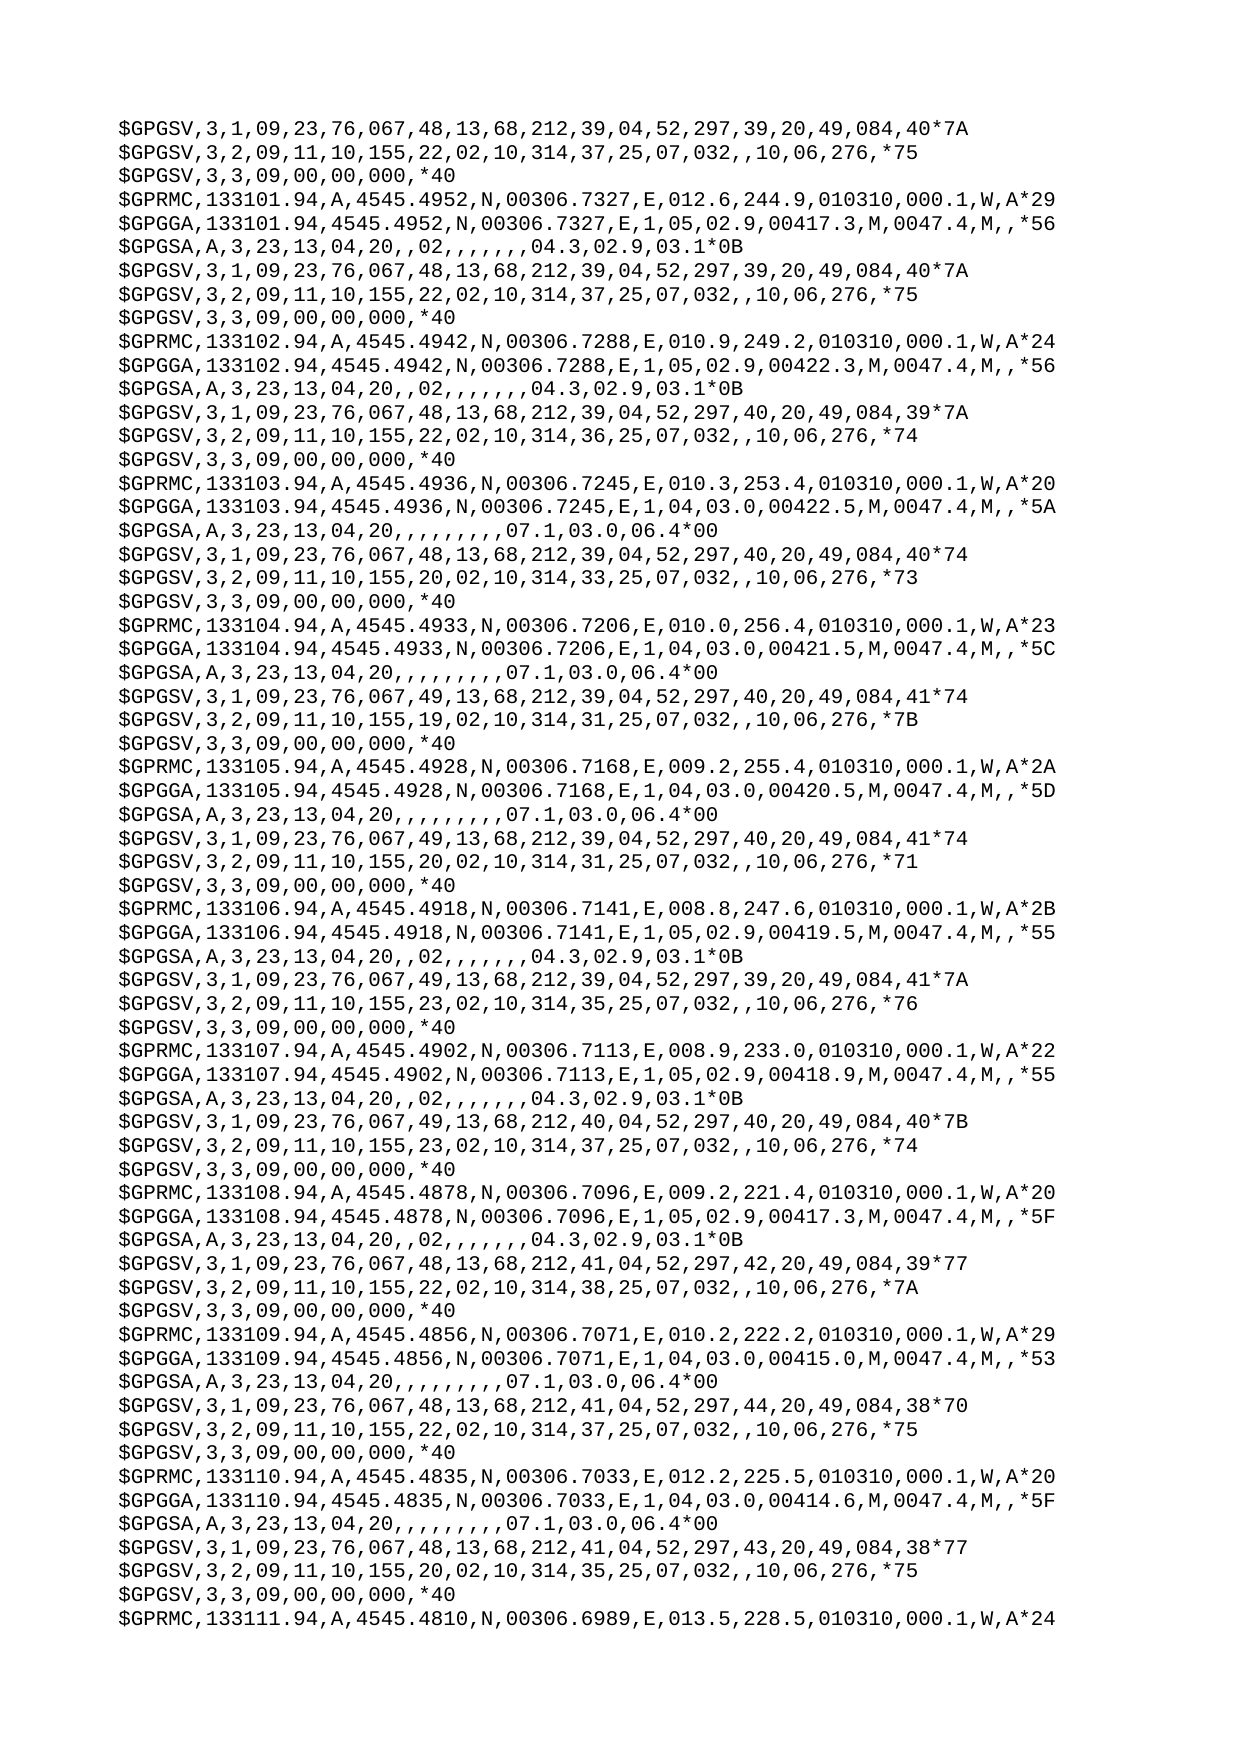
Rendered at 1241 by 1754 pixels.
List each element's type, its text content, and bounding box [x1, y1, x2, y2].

text $GPRMC,133101.94,A,4545.4952,N,00306.7327,E,012.6,244.9,010310,000.1,W,A*29 [118, 189, 1122, 213]
text $GPRMC,133105.94,A,4545.4928,N,00306.7168,E,009.2,255.4,010310,000.1,W,A*2A [118, 757, 1122, 780]
text $GPRMC,133109.94,A,4545.4856,N,00306.7071,E,010.2,222.2,010310,000.1,W,A*29 [118, 1324, 1122, 1348]
text $GPGSA,A,3,23,13,04,20,,,,,,,,,07.1,03.0,06.4*00 [118, 662, 1122, 686]
text $GPGSV,3,2,09,11,10,155,20,02,10,314,35,25,07,032,,10,06,276,*75 [118, 1561, 1122, 1584]
text $GPGSV,3,1,09,23,76,067,49,13,68,212,39,04,52,297,40,20,49,084,41*74 [118, 686, 1122, 709]
text $GPGSV,3,3,09,00,00,000,*40 [118, 1017, 1122, 1040]
text $GPGSA,A,3,23,13,04,20,,02,,,,,,,04.3,02.9,03.1*0B [118, 1229, 1122, 1253]
text $GPGSA,A,3,23,13,04,20,,,,,,,,,07.1,03.0,06.4*00 [118, 1513, 1122, 1537]
text $GPGSV,3,3,09,00,00,000,*40 [118, 449, 1122, 473]
text $GPGSV,3,1,09,23,76,067,49,13,68,212,39,04,52,297,39,20,49,084,41*7A [118, 969, 1122, 993]
text $GPGSV,3,3,09,00,00,000,*40 [118, 591, 1122, 615]
text $GPGSV,3,3,09,00,00,000,*40 [118, 1584, 1122, 1608]
text $GPGSA,A,3,23,13,04,20,,02,,,,,,,04.3,02.9,03.1*0B [118, 236, 1122, 260]
text $GPGSV,3,1,09,23,76,067,48,13,68,212,41,04,52,297,42,20,49,084,39*77 [118, 1253, 1122, 1277]
text $GPGSV,3,2,09,11,10,155,22,02,10,314,37,25,07,032,,10,06,276,*75 [118, 284, 1122, 307]
text $GPGGA,133101.94,4545.4952,N,00306.7327,E,1,05,02.9,00417.3,M,0047.4,M,,*56 [118, 213, 1122, 236]
text $GPGSV,3,1,09,23,76,067,48,13,68,212,39,04,52,297,40,20,49,084,39*7A [118, 402, 1122, 426]
text $GPGGA,133108.94,4545.4878,N,00306.7096,E,1,05,02.9,00417.3,M,0047.4,M,,*5F [118, 1206, 1122, 1229]
text $GPGSA,A,3,23,13,04,20,,,,,,,,,07.1,03.0,06.4*00 [118, 520, 1122, 544]
text $GPGSA,A,3,23,13,04,20,,,,,,,,,07.1,03.0,06.4*00 [118, 1371, 1122, 1395]
text $GPGSA,A,3,23,13,04,20,,02,,,,,,,04.3,02.9,03.1*0B [118, 946, 1122, 969]
text $GPGGA,133109.94,4545.4856,N,00306.7071,E,1,04,03.0,00415.0,M,0047.4,M,,*53 [118, 1348, 1122, 1371]
text $GPGGA,133107.94,4545.4902,N,00306.7113,E,1,05,02.9,00418.9,M,0047.4,M,,*55 [118, 1064, 1122, 1088]
text $GPGSV,3,2,09,11,10,155,22,02,10,314,37,25,07,032,,10,06,276,*75 [118, 142, 1122, 165]
text $GPGGA,133105.94,4545.4928,N,00306.7168,E,1,04,03.0,00420.5,M,0047.4,M,,*5D [118, 780, 1122, 804]
text $GPGSA,A,3,23,13,04,20,,02,,,,,,,04.3,02.9,03.1*0B [118, 1088, 1122, 1111]
text $GPGSV,3,3,09,00,00,000,*40 [118, 733, 1122, 757]
text $GPRMC,133111.94,A,4545.4810,N,00306.6989,E,013.5,228.5,010310,000.1,W,A*24 [118, 1608, 1122, 1631]
text $GPGSV,3,2,09,11,10,155,22,02,10,314,38,25,07,032,,10,06,276,*7A [118, 1277, 1122, 1300]
text $GPGSV,3,3,09,00,00,000,*40 [118, 1300, 1122, 1324]
text $GPGSV,3,2,09,11,10,155,22,02,10,314,36,25,07,032,,10,06,276,*74 [118, 426, 1122, 449]
text $GPGSV,3,2,09,11,10,155,23,02,10,314,37,25,07,032,,10,06,276,*74 [118, 1135, 1122, 1158]
text $GPGSV,3,3,09,00,00,000,*40 [118, 875, 1122, 898]
text $GPGGA,133110.94,4545.4835,N,00306.7033,E,1,04,03.0,00414.6,M,0047.4,M,,*5F [118, 1489, 1122, 1513]
text $GPGSV,3,1,09,23,76,067,48,13,68,212,39,04,52,297,40,20,49,084,40*74 [118, 544, 1122, 567]
text $GPGSV,3,2,09,11,10,155,23,02,10,314,35,25,07,032,,10,06,276,*76 [118, 993, 1122, 1017]
text $GPRMC,133107.94,A,4545.4902,N,00306.7113,E,008.9,233.0,010310,000.1,W,A*22 [118, 1040, 1122, 1064]
text $GPRMC,133108.94,A,4545.4878,N,00306.7096,E,009.2,221.4,010310,000.1,W,A*20 [118, 1182, 1122, 1206]
text $GPGSV,3,1,09,23,76,067,49,13,68,212,39,04,52,297,40,20,49,084,41*74 [118, 827, 1122, 851]
text $GPGGA,133104.94,4545.4933,N,00306.7206,E,1,04,03.0,00421.5,M,0047.4,M,,*5C [118, 638, 1122, 662]
text $GPGSV,3,3,09,00,00,000,*40 [118, 1442, 1122, 1466]
text $GPRMC,133106.94,A,4545.4918,N,00306.7141,E,008.8,247.6,010310,000.1,W,A*2B [118, 898, 1122, 922]
text $GPRMC,133103.94,A,4545.4936,N,00306.7245,E,010.3,253.4,010310,000.1,W,A*20 [118, 473, 1122, 496]
text $GPRMC,133104.94,A,4545.4933,N,00306.7206,E,010.0,256.4,010310,000.1,W,A*23 [118, 615, 1122, 638]
text $GPGSV,3,2,09,11,10,155,20,02,10,314,31,25,07,032,,10,06,276,*71 [118, 851, 1122, 875]
text $GPGSV,3,1,09,23,76,067,48,13,68,212,41,04,52,297,43,20,49,084,38*77 [118, 1537, 1122, 1561]
text $GPGGA,133103.94,4545.4936,N,00306.7245,E,1,04,03.0,00422.5,M,0047.4,M,,*5A [118, 496, 1122, 520]
text $GPGSV,3,1,09,23,76,067,48,13,68,212,39,04,52,297,39,20,49,084,40*7A [118, 118, 1122, 142]
text $GPRMC,133110.94,A,4545.4835,N,00306.7033,E,012.2,225.5,010310,000.1,W,A*20 [118, 1466, 1122, 1489]
text $GPGSV,3,2,09,11,10,155,20,02,10,314,33,25,07,032,,10,06,276,*73 [118, 567, 1122, 591]
text $GPGGA,133102.94,4545.4942,N,00306.7288,E,1,05,02.9,00422.3,M,0047.4,M,,*56 [118, 354, 1122, 378]
text $GPGSV,3,3,09,00,00,000,*40 [118, 307, 1122, 331]
text $GPGSV,3,3,09,00,00,000,*40 [118, 1158, 1122, 1182]
text $GPGSA,A,3,23,13,04,20,,02,,,,,,,04.3,02.9,03.1*0B [118, 378, 1122, 402]
text $GPGGA,133106.94,4545.4918,N,00306.7141,E,1,05,02.9,00419.5,M,0047.4,M,,*55 [118, 922, 1122, 946]
text $GPGSV,3,1,09,23,76,067,49,13,68,212,40,04,52,297,40,20,49,084,40*7B [118, 1111, 1122, 1135]
text $GPRMC,133102.94,A,4545.4942,N,00306.7288,E,010.9,249.2,010310,000.1,W,A*24 [118, 331, 1122, 354]
text $GPGSV,3,1,09,23,76,067,48,13,68,212,39,04,52,297,39,20,49,084,40*7A [118, 260, 1122, 284]
text $GPGSV,3,2,09,11,10,155,22,02,10,314,37,25,07,032,,10,06,276,*75 [118, 1419, 1122, 1442]
text $GPGSV,3,3,09,00,00,000,*40 [118, 165, 1122, 189]
text $GPGSV,3,2,09,11,10,155,19,02,10,314,31,25,07,032,,10,06,276,*7B [118, 709, 1122, 733]
text $GPGSV,3,1,09,23,76,067,48,13,68,212,41,04,52,297,44,20,49,084,38*70 [118, 1395, 1122, 1419]
text $GPGSA,A,3,23,13,04,20,,,,,,,,,07.1,03.0,06.4*00 [118, 804, 1122, 827]
